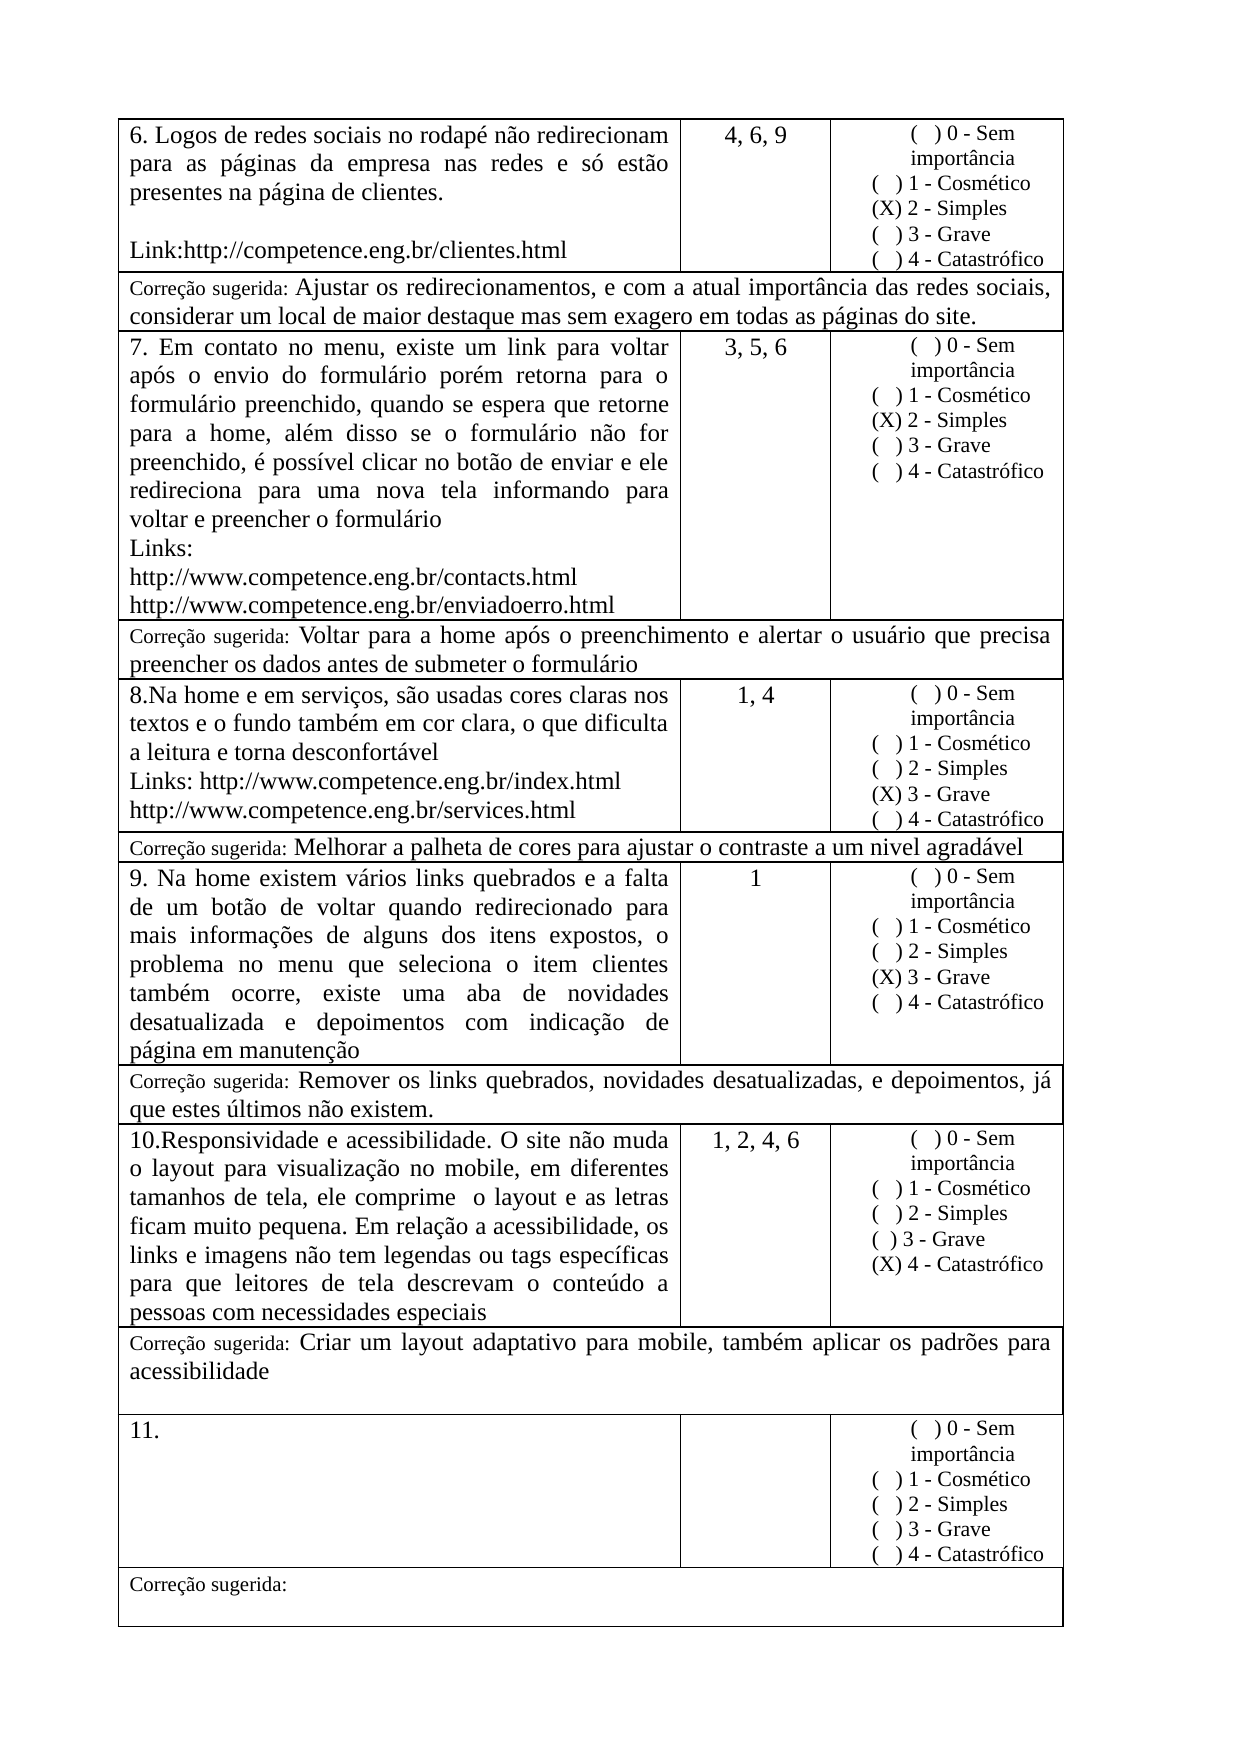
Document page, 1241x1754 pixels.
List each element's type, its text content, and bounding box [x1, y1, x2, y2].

table_cell 1, 2, 4, 6 [681, 1125, 830, 1326]
table_cell 6. Logos de redes sociais no rodapé não redirecionam para as páginas da empresa nas redes e só estão presentes na página de clientes. Link:http://competence.eng.br/clientes.html [119, 120, 680, 271]
table_cell Correção sugerida: Voltar para a home após o preenchimento e alertar o usuário que precisa preencher os dados antes de submeter o formulário [119, 621, 1062, 678]
table_cell 3, 5, 6 [681, 332, 830, 619]
table_cell 10.Responsividade e acessibilidade. O site não muda o layout para visualização no mobile, em diferentes tamanhos de tela, ele comprime o layout e as letras ficam muito pequena. Em relação a acessibilidade, os links e imagens não tem legendas ou tags específicas para que leitores de tela descrevam o conteúdo a pessoas com necessidades especiais [119, 1125, 680, 1326]
table_cell [681, 1415, 830, 1567]
table_cell Correção sugerida: Criar um layout adaptativo para mobile, também aplicar os padrões para acessibilidade [119, 1328, 1062, 1414]
table_cell ( ) 0 - Sem importância ( ) 1 - Cosmético ( ) 2 - Simples ( ) 3 - Grave (X) 4 - Catastrófico [831, 1125, 1063, 1326]
table_cell Correção sugerida: Melhorar a palheta de cores para ajustar o contraste a um nivel agradável [119, 833, 1062, 861]
table_cell 11. [119, 1415, 680, 1567]
table_cell Correção sugerida: Remover os links quebrados, novidades desatualizadas, e depoimentos, já que estes últimos não existem. [119, 1066, 1062, 1123]
table_cell Correção sugerida: [119, 1568, 1062, 1626]
table_cell 1 [681, 863, 830, 1064]
table_cell ( ) 0 - Sem importância ( ) 1 - Cosmético (X) 2 - Simples ( ) 3 - Grave ( ) 4 - Catastrófico [831, 332, 1063, 619]
table_cell 1, 4 [681, 680, 830, 831]
table_cell 4, 6, 9 [681, 120, 830, 271]
table_cell 7. Em contato no menu, existe um link para voltar após o envio do formulário porém retorna para o formulário preenchido, quando se espera que retorne para a home, além disso se o formulário não for preenchido, é possível clicar no botão de enviar e ele redireciona para uma nova tela informando para voltar e preencher o formulário Links: http://www.competence.eng.br/contacts.html http://www.competence.eng.br/enviadoerro.html [119, 332, 680, 619]
table_cell ( ) 0 - Sem importância ( ) 1 - Cosmético ( ) 2 - Simples ( ) 3 - Grave ( ) 4 - Catastrófico [831, 1415, 1063, 1567]
table_cell ( ) 0 - Sem importância ( ) 1 - Cosmético ( ) 2 - Simples (X) 3 - Grave ( ) 4 - Catastrófico [831, 680, 1063, 831]
table_cell 9. Na home existem vários links quebrados e a falta de um botão de voltar quando redirecionado para mais informações de alguns dos itens expostos, o problema no menu que seleciona o item clientes também ocorre, existe uma aba de novidades desatualizada e depoimentos com indicação de página em manutenção [119, 863, 680, 1064]
table_cell ( ) 0 - Sem importância ( ) 1 - Cosmético ( ) 2 - Simples (X) 3 - Grave ( ) 4 - Catastrófico [831, 863, 1063, 1064]
table_cell ( ) 0 - Sem importância ( ) 1 - Cosmético (X) 2 - Simples ( ) 3 - Grave ( ) 4 - Catastrófico [831, 120, 1063, 271]
table_cell 8.Na home e em serviços, são usadas cores claras nos textos e o fundo também em cor clara, o que dificulta a leitura e torna desconfortável Links: http://www.competence.eng.br/index.html http://www.competence.eng.br/services.html [119, 680, 680, 831]
table_cell Correção sugerida: Ajustar os redirecionamentos, e com a atual importância das redes sociais, considerar um local de maior destaque mas sem exagero em todas as páginas do site. [119, 273, 1062, 330]
